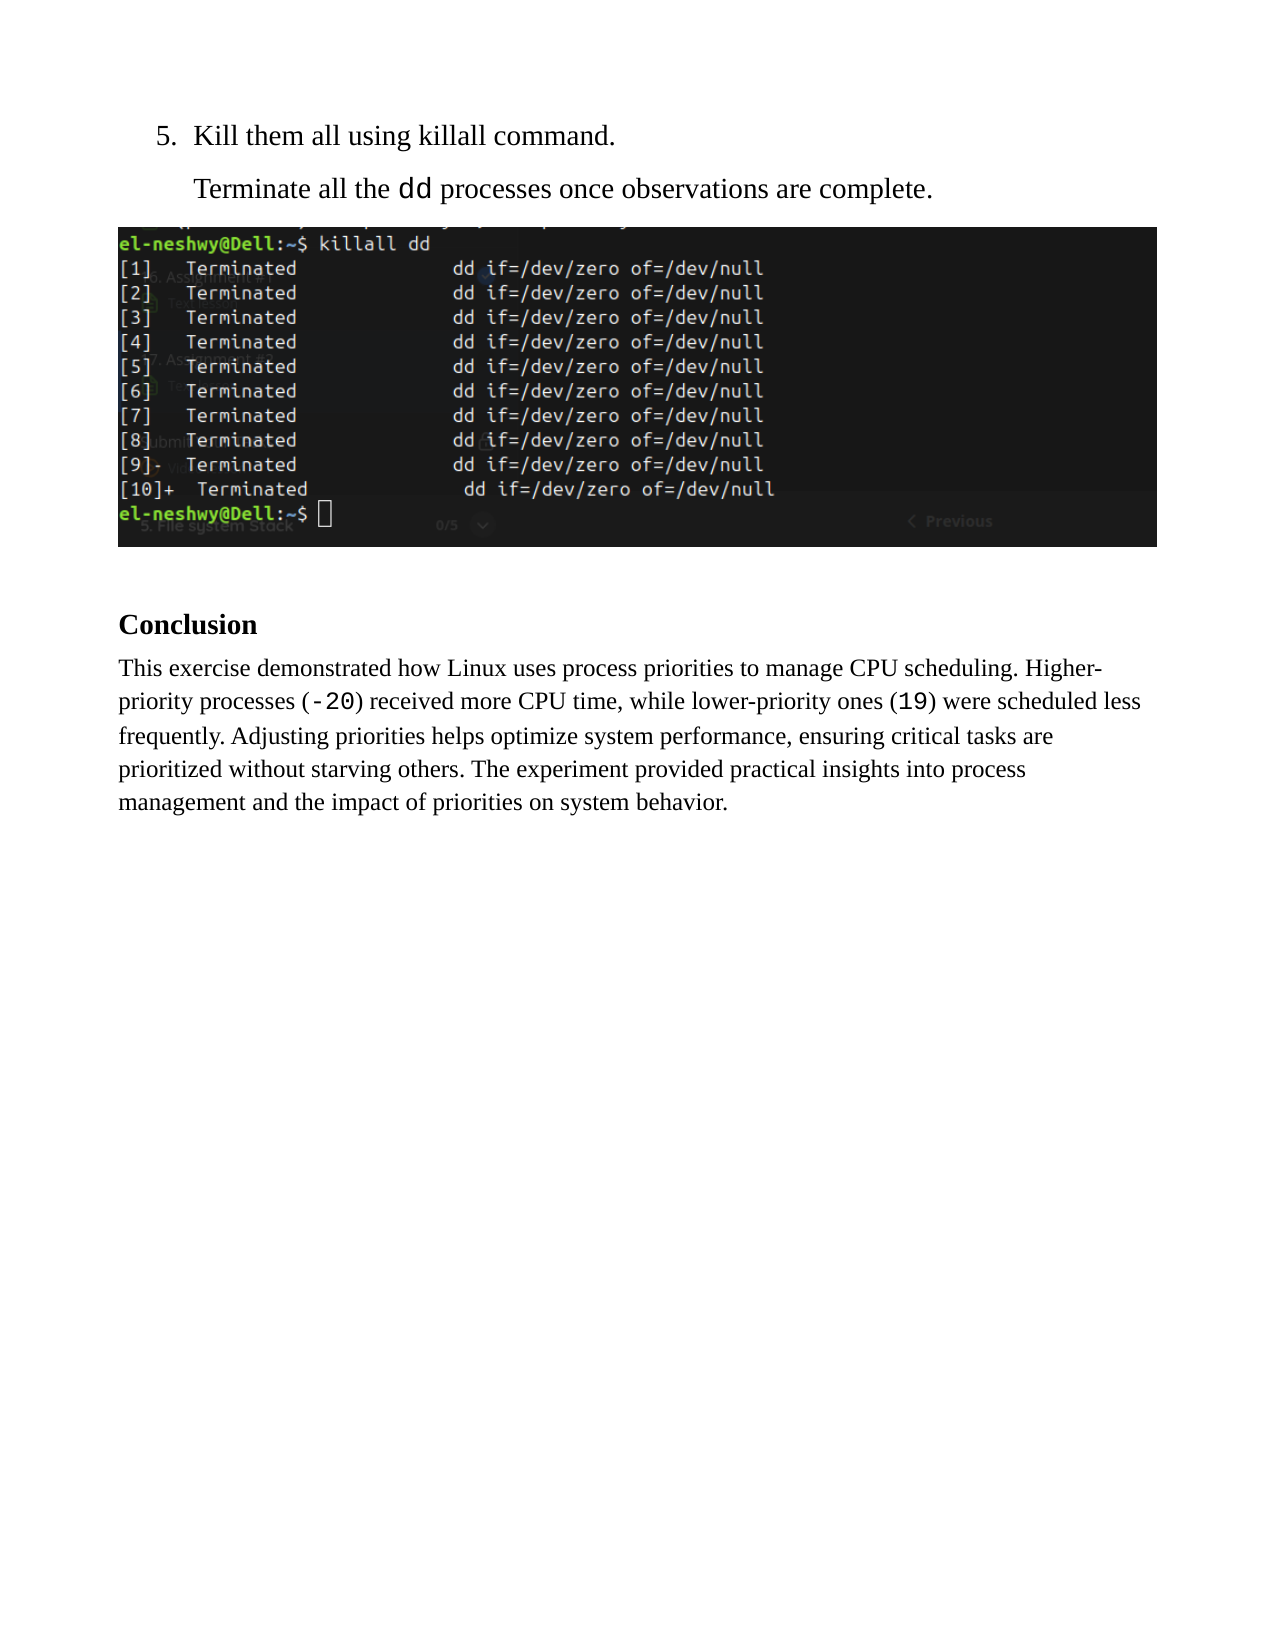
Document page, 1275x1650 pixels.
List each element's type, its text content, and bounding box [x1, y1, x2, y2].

list Kill them all using killall command. [156, 118, 1157, 152]
text This exercise demonstrated how Linux uses process priorities to manage CPU scheduling. Higher-priority processes (-20) received more CPU time, while lower-priority ones (19) were scheduled less frequently. Adjusting priorities helps optimize system performance, ensuring critical tasks are prioritized without starving others. The experiment provided practical insights into process management and the impact of priorities on system behavior. [118, 653, 1157, 816]
subtitle Conclusion [118, 607, 1157, 641]
picture [118, 227, 1157, 547]
list Terminate all the dd processes once observations are complete. [156, 171, 1157, 207]
